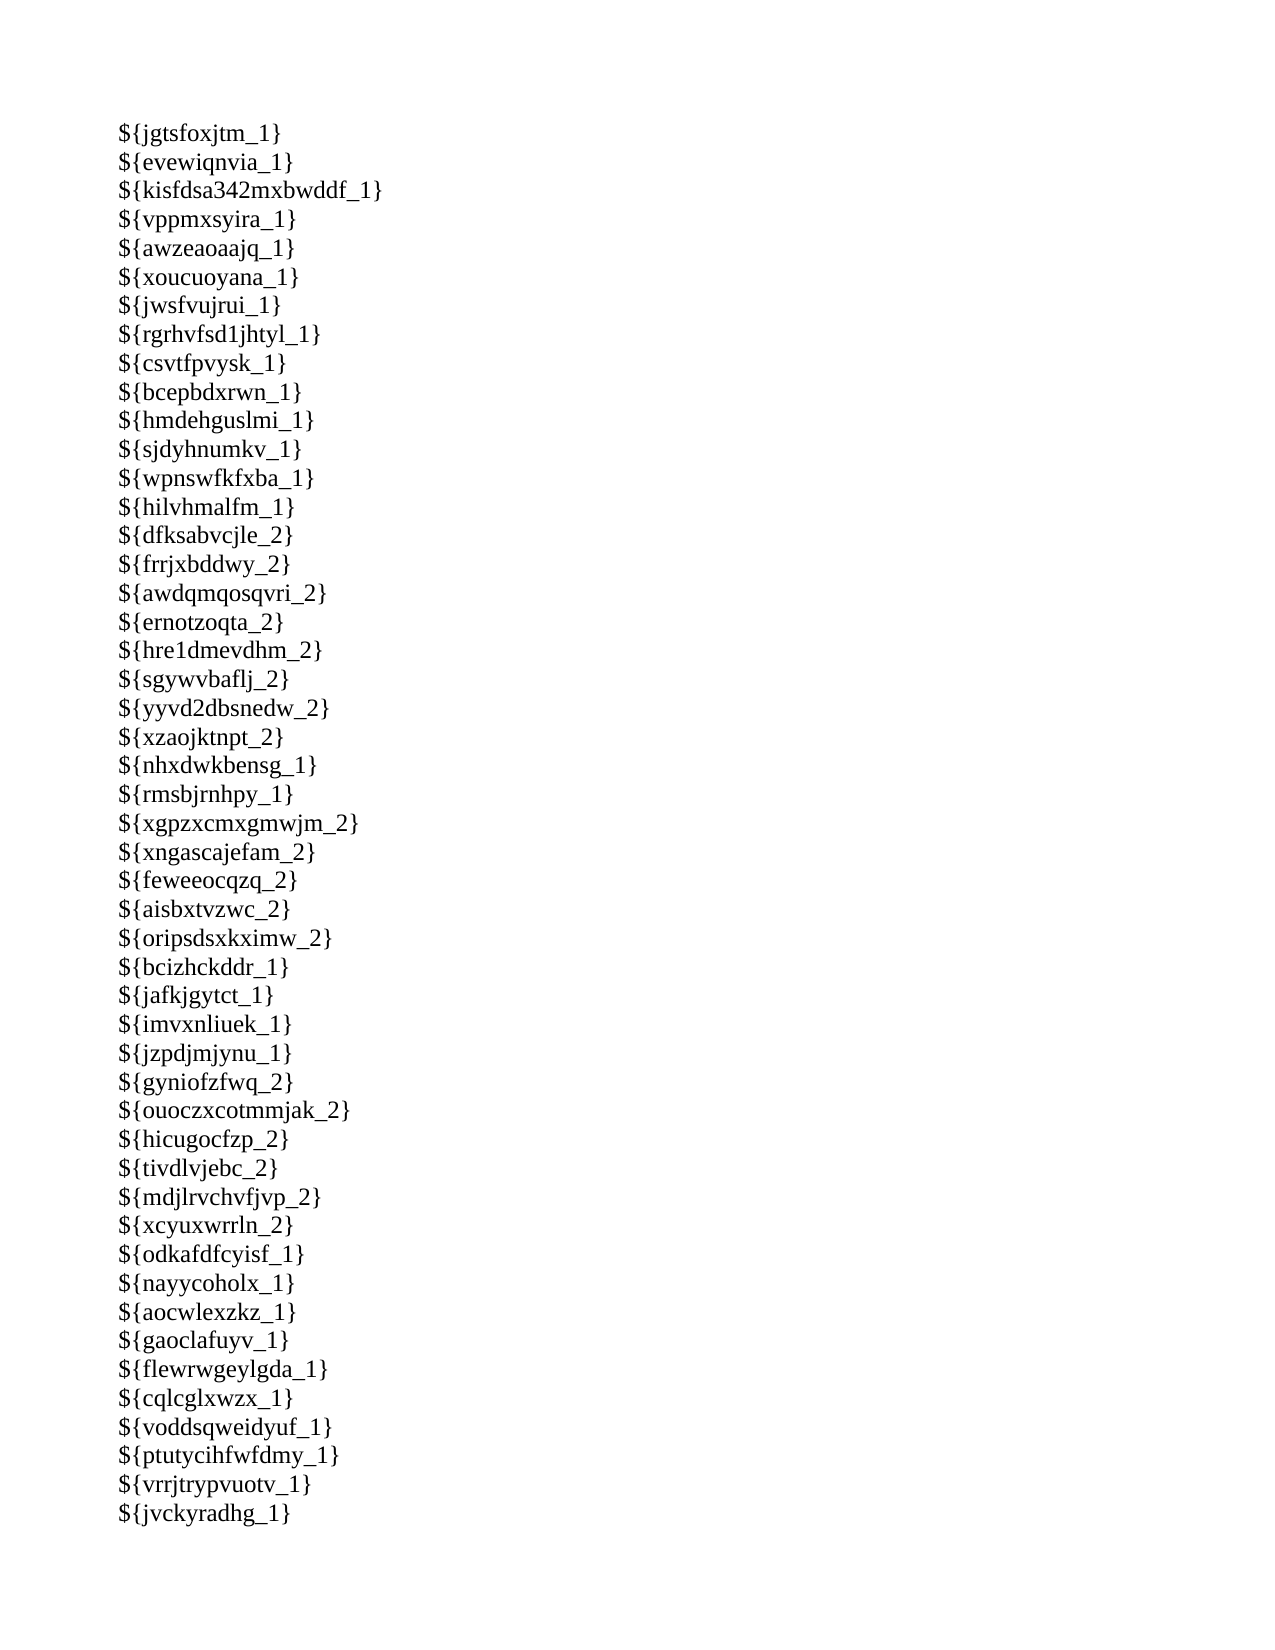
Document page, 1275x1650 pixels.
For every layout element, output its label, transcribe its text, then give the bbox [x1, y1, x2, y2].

text ${ptutycihfwfdmy_1} [118, 1441, 1157, 1469]
text ${gyniofzfwq_2} [118, 1067, 1157, 1096]
text ${bcepbdxrwn_1} [118, 377, 1157, 406]
text ${vppmxsyira_1} [118, 204, 1157, 233]
text ${sgywvbaflj_2} [118, 664, 1157, 693]
text ${imvxnliuek_1} [118, 1009, 1157, 1038]
text ${nhxdwkbensg_1} [118, 751, 1157, 779]
text ${rmsbjrnhpy_1} [118, 779, 1157, 808]
text ${frrjxbddwy_2} [118, 549, 1157, 578]
text ${xzaojktnpt_2} [118, 722, 1157, 751]
text ${xngascajefam_2} [118, 837, 1157, 866]
text ${xcyuxwrrln_2} [118, 1211, 1157, 1239]
text ${awzeaoaajq_1} [118, 233, 1157, 262]
text ${sjdyhnumkv_1} [118, 434, 1157, 463]
text ${mdjlrvchvfjvp_2} [118, 1182, 1157, 1211]
text ${flewrwgeylgda_1} [118, 1354, 1157, 1383]
text ${hicugocfzp_2} [118, 1124, 1157, 1153]
text ${oripsdsxkximw_2} [118, 923, 1157, 952]
text ${jzpdjmjynu_1} [118, 1038, 1157, 1067]
text ${cqlcglxwzx_1} [118, 1383, 1157, 1412]
text ${aocwlexzkz_1} [118, 1297, 1157, 1326]
text ${jgtsfoxjtm_1} [118, 118, 1157, 147]
text ${vrrjtrypvuotv_1} [118, 1469, 1157, 1498]
text ${kisfdsa342mxbwddf_1} [118, 176, 1157, 204]
text ${ernotzoqta_2} [118, 607, 1157, 636]
text ${dfksabvcjle_2} [118, 521, 1157, 549]
text ${ouoczxcotmmjak_2} [118, 1096, 1157, 1124]
text ${jwsfvujrui_1} [118, 291, 1157, 319]
text ${voddsqweidyuf_1} [118, 1412, 1157, 1441]
text ${wpnswfkfxba_1} [118, 463, 1157, 492]
text ${hmdehguslmi_1} [118, 406, 1157, 434]
text ${jvckyradhg_1} [118, 1498, 1157, 1527]
text ${hilvhmalfm_1} [118, 492, 1157, 521]
text ${gaoclafuyv_1} [118, 1326, 1157, 1354]
text ${bcizhckddr_1} [118, 952, 1157, 981]
text ${yyvd2dbsnedw_2} [118, 693, 1157, 722]
text ${rgrhvfsd1jhtyl_1} [118, 319, 1157, 348]
text ${jafkjgytct_1} [118, 981, 1157, 1009]
text ${tivdlvjebc_2} [118, 1153, 1157, 1182]
text ${evewiqnvia_1} [118, 147, 1157, 176]
text ${csvtfpvysk_1} [118, 348, 1157, 377]
text ${xoucuoyana_1} [118, 262, 1157, 291]
text ${aisbxtvzwc_2} [118, 894, 1157, 923]
text ${nayycoholx_1} [118, 1268, 1157, 1297]
text ${hre1dmevdhm_2} [118, 636, 1157, 664]
text ${odkafdfcyisf_1} [118, 1239, 1157, 1268]
text ${xgpzxcmxgmwjm_2} [118, 808, 1157, 837]
text ${feweeocqzq_2} [118, 866, 1157, 894]
text ${awdqmqosqvri_2} [118, 578, 1157, 607]
